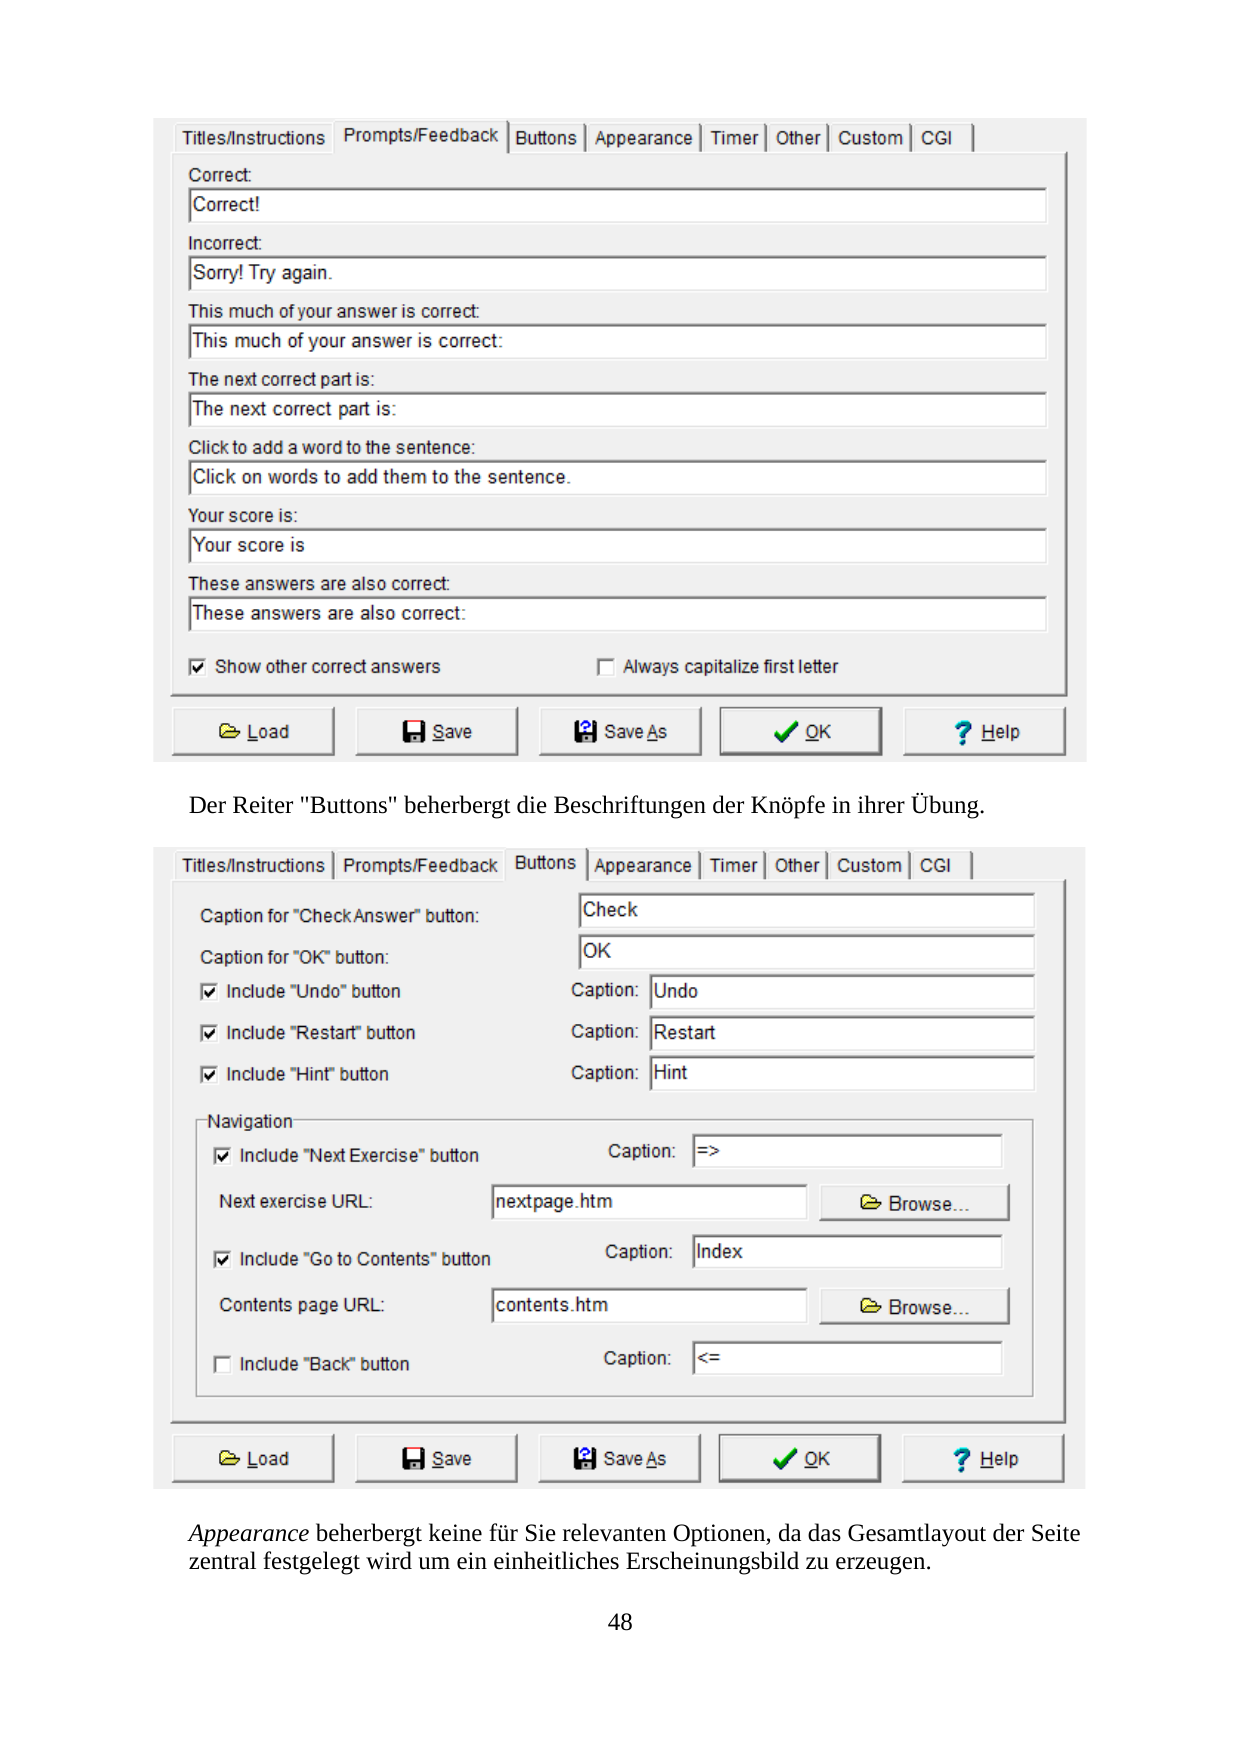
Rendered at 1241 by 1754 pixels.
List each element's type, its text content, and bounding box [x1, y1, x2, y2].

text Der Reiter "Buttons" beherbergt die Beschriftungen der Knöpfe in ihrer Übung. [188, 790, 1122, 819]
picture [153, 118, 1087, 762]
picture [153, 847, 1087, 1489]
text Appearance beherbergt keine für Sie relevanten Optionen, da das Gesamtlayout der Seite zentral festgelegt wird um ein einheitliches Erscheinungsbild zu erzeugen. [188, 1518, 1122, 1575]
